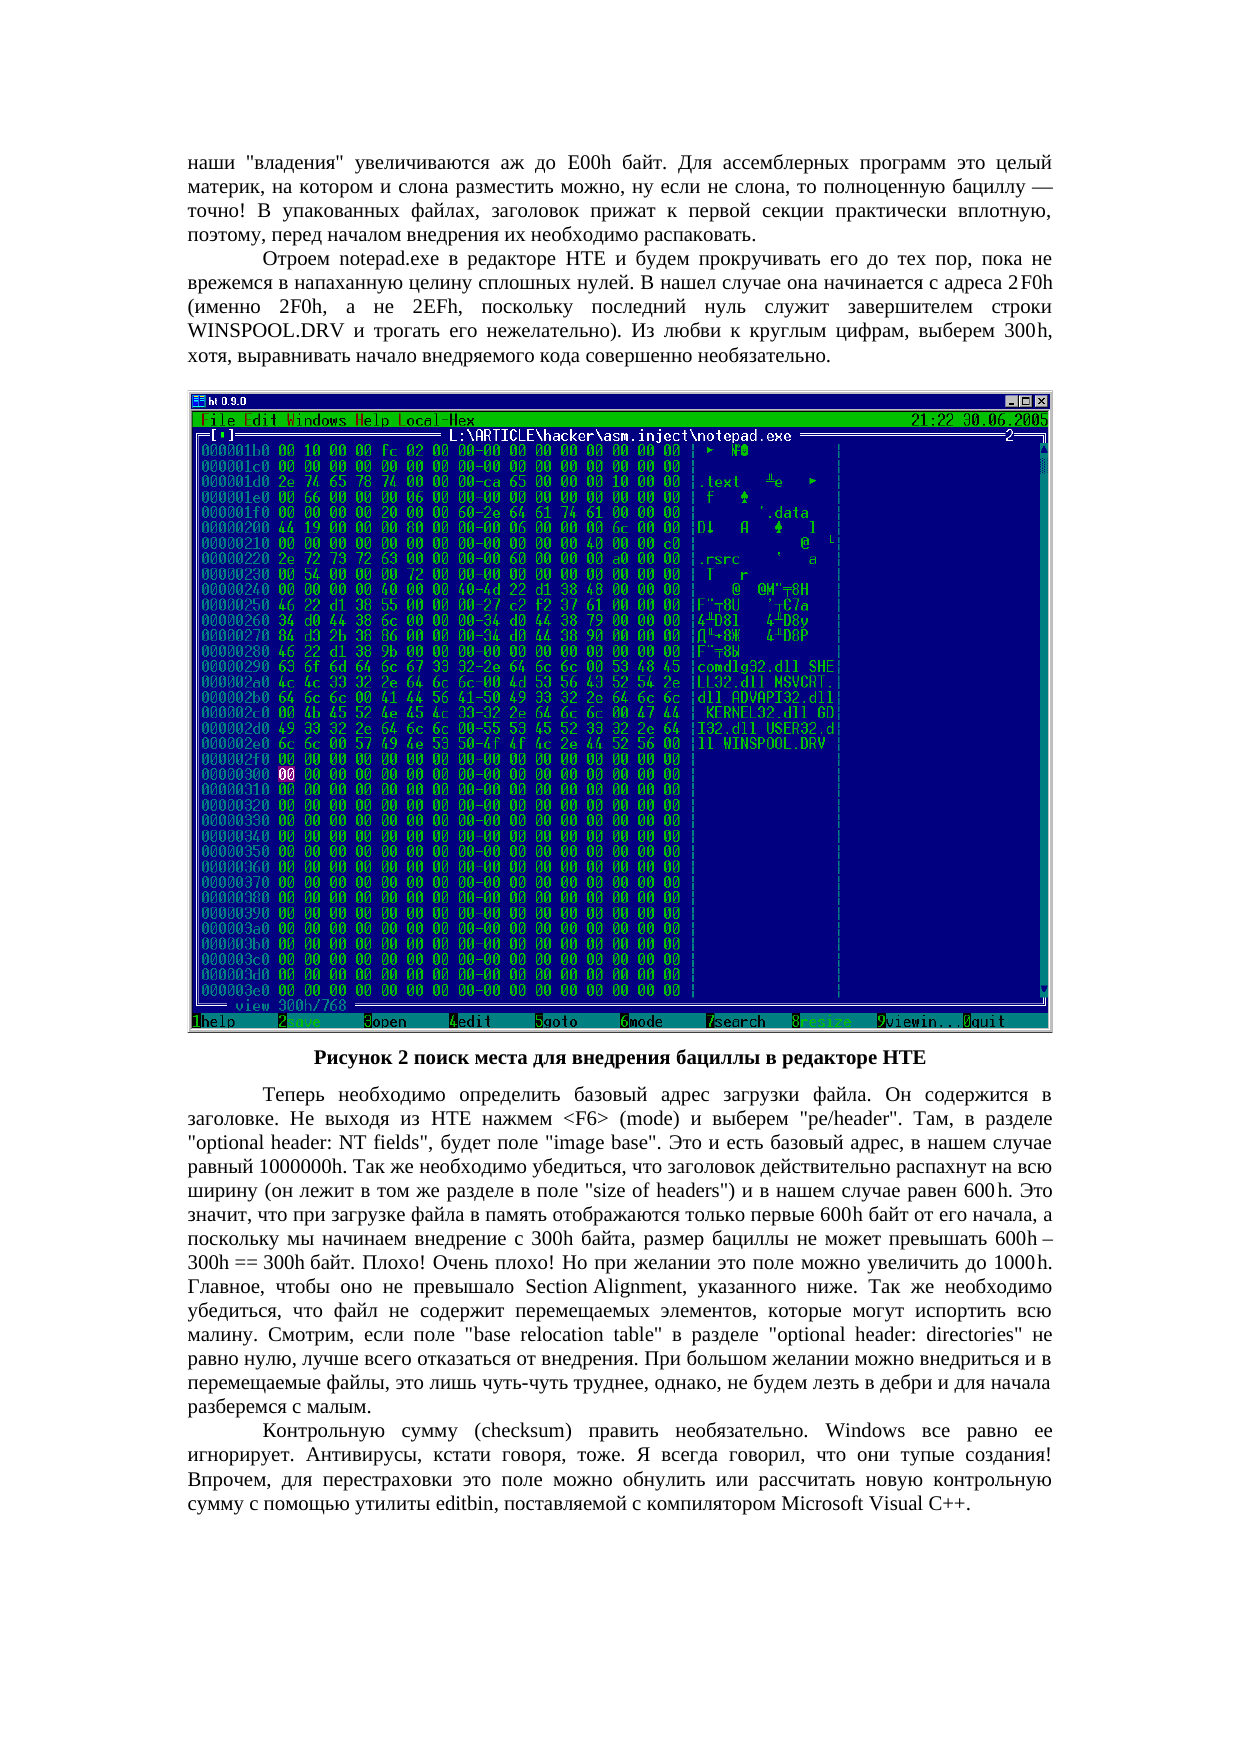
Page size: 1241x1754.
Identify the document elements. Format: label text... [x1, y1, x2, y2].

text Рисунок 2 поиск места для внедрения бациллы в редакторе HTE [187, 1045, 1053, 1069]
picture [187, 390, 1053, 1033]
text Теперь необходимо определить базовый адрес загрузки файла. Он содержится в заголовке. Не выходя из HTE нажмем <F6> (mode) и выберем "pe/header". Там, в разделе "optional header: NT fields", будет поле "image base". Это и есть базовый адрес, в нашем случае равный 1000000h. Так же необходимо убедиться, что заголовок действительно распахнут на всю ширину (он лежит в том же разделе в поле "size of headers") и в нашем случае равен 600h. Это значит, что при загрузке файла в память отображаются только первые 600h байт от его начала, а поскольку мы начинаем внедрение с 300h байта, размер бациллы не может превышать 600h –300h == 300h байт. Плохо! Очень плохо! Но при желании это поле можно увеличить до 1000h. Главное, чтобы оно не превышало Section Alignment, указанного ниже. Так же необходимо убедиться, что файл не содержит перемещаемых элементов, которые могут испортить всю малину. Смотрим, если поле "base relocation table" в разделе "optional header: directories" не равно нулю, лучше всего отказаться от внедрения. При большом желании можно внедриться и в перемещаемые файлы, это лишь чуть-чуть труднее, однако, не будем лезть в дебри и для начала разберемся с малым. [187, 1081, 1053, 1418]
text Отроем notepad.exe в редакторе HTE и будем прокручивать его до тех пор, пока не врежемся в напаханную целину сплошных нулей. В нашел случае она начинается с адреса 2F0h (именно 2F0h, а не 2EFh, поскольку последний нуль служит завершителем строки WINSPOOL.DRV и трогать его нежелательно). Из любви к круглым цифрам, выберем 300h, хотя, выравнивать начало внедряемого кода совершенно необязательно. [187, 246, 1053, 367]
text наши "владения" увеличиваются аж до E00h байт. Для ассемблерных программ это целый материк, на котором и слона разместить можно, ну если не слона, то полноценную бациллу — точно! В упакованных файлах, заголовок прижат к первой секции практически вплотную, поэтому, перед началом внедрения их необходимо распаковать. [187, 150, 1053, 246]
text Контрольную сумму (checksum) править необязательно. Windows все равно ее игнорирует. Антивирусы, кстати говоря, тоже. Я всегда говорил, что они тупые создания! Впрочем, для перестраховки это поле можно обнулить или рассчитать новую контрольную сумму с помощью утилиты editbin, поставляемой с компилятором Microsoft Visual C++. [187, 1418, 1053, 1514]
